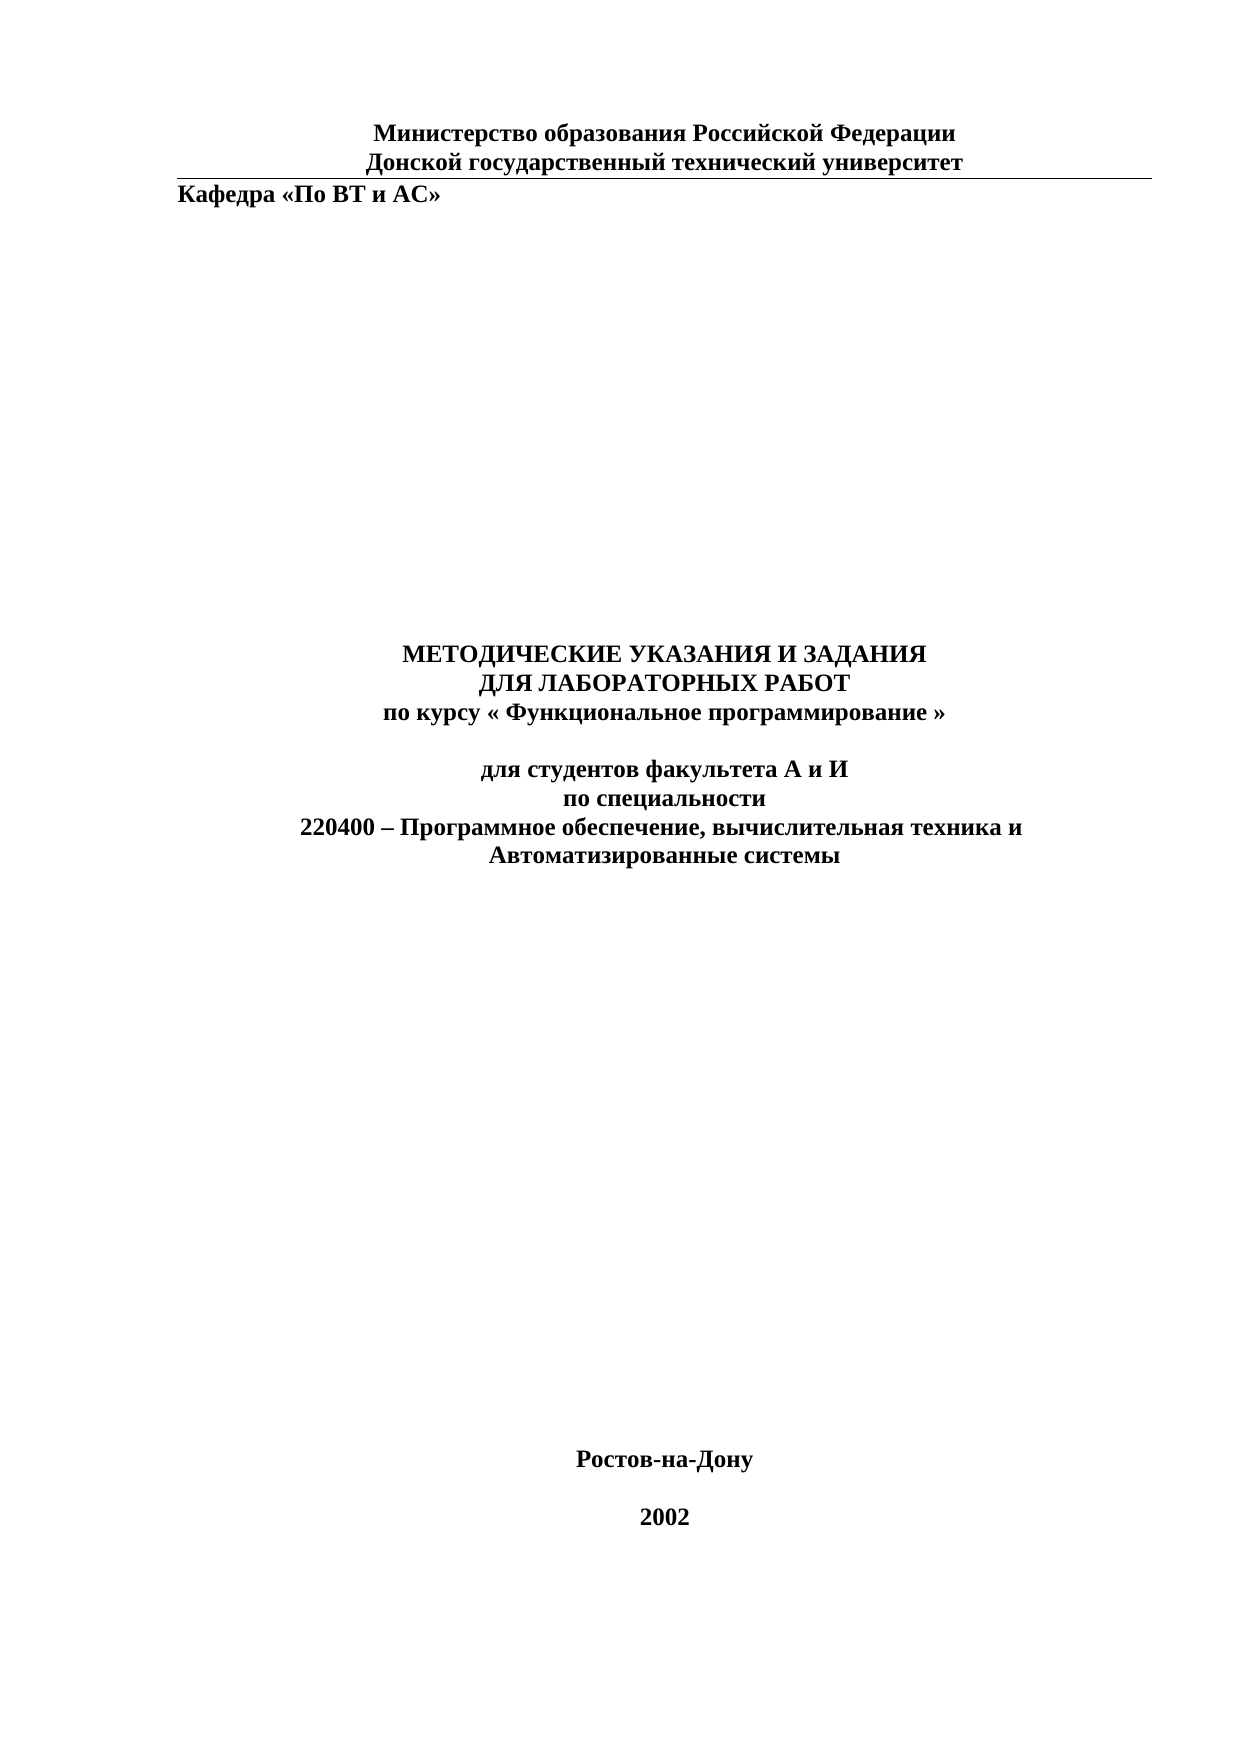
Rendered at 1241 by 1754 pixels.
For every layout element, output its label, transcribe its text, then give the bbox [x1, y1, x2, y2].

text по специальности [177, 783, 1152, 812]
text ДЛЯ ЛАБОРАТОРНЫХ РАБОТ [177, 668, 1152, 697]
text 2002 [177, 1502, 1152, 1531]
text Министерство образования Российской Федерации [177, 118, 1152, 147]
text Кафедра «По ВТ и АС» [177, 179, 1152, 208]
text Ростов-на-Дону [177, 1444, 1152, 1473]
text 220400 – Программное обеспечение, вычислительная техника и [177, 812, 1152, 841]
text по курсу « Функциональное программирование » [177, 697, 1152, 726]
text Автоматизированные системы [177, 841, 1152, 869]
text для студентов факультета А и И [177, 754, 1152, 783]
text МЕТОДИЧЕСКИЕ УКАЗАНИЯ И ЗАДАНИЯ [177, 639, 1152, 668]
text Донской государственный технический университет [177, 147, 1152, 178]
